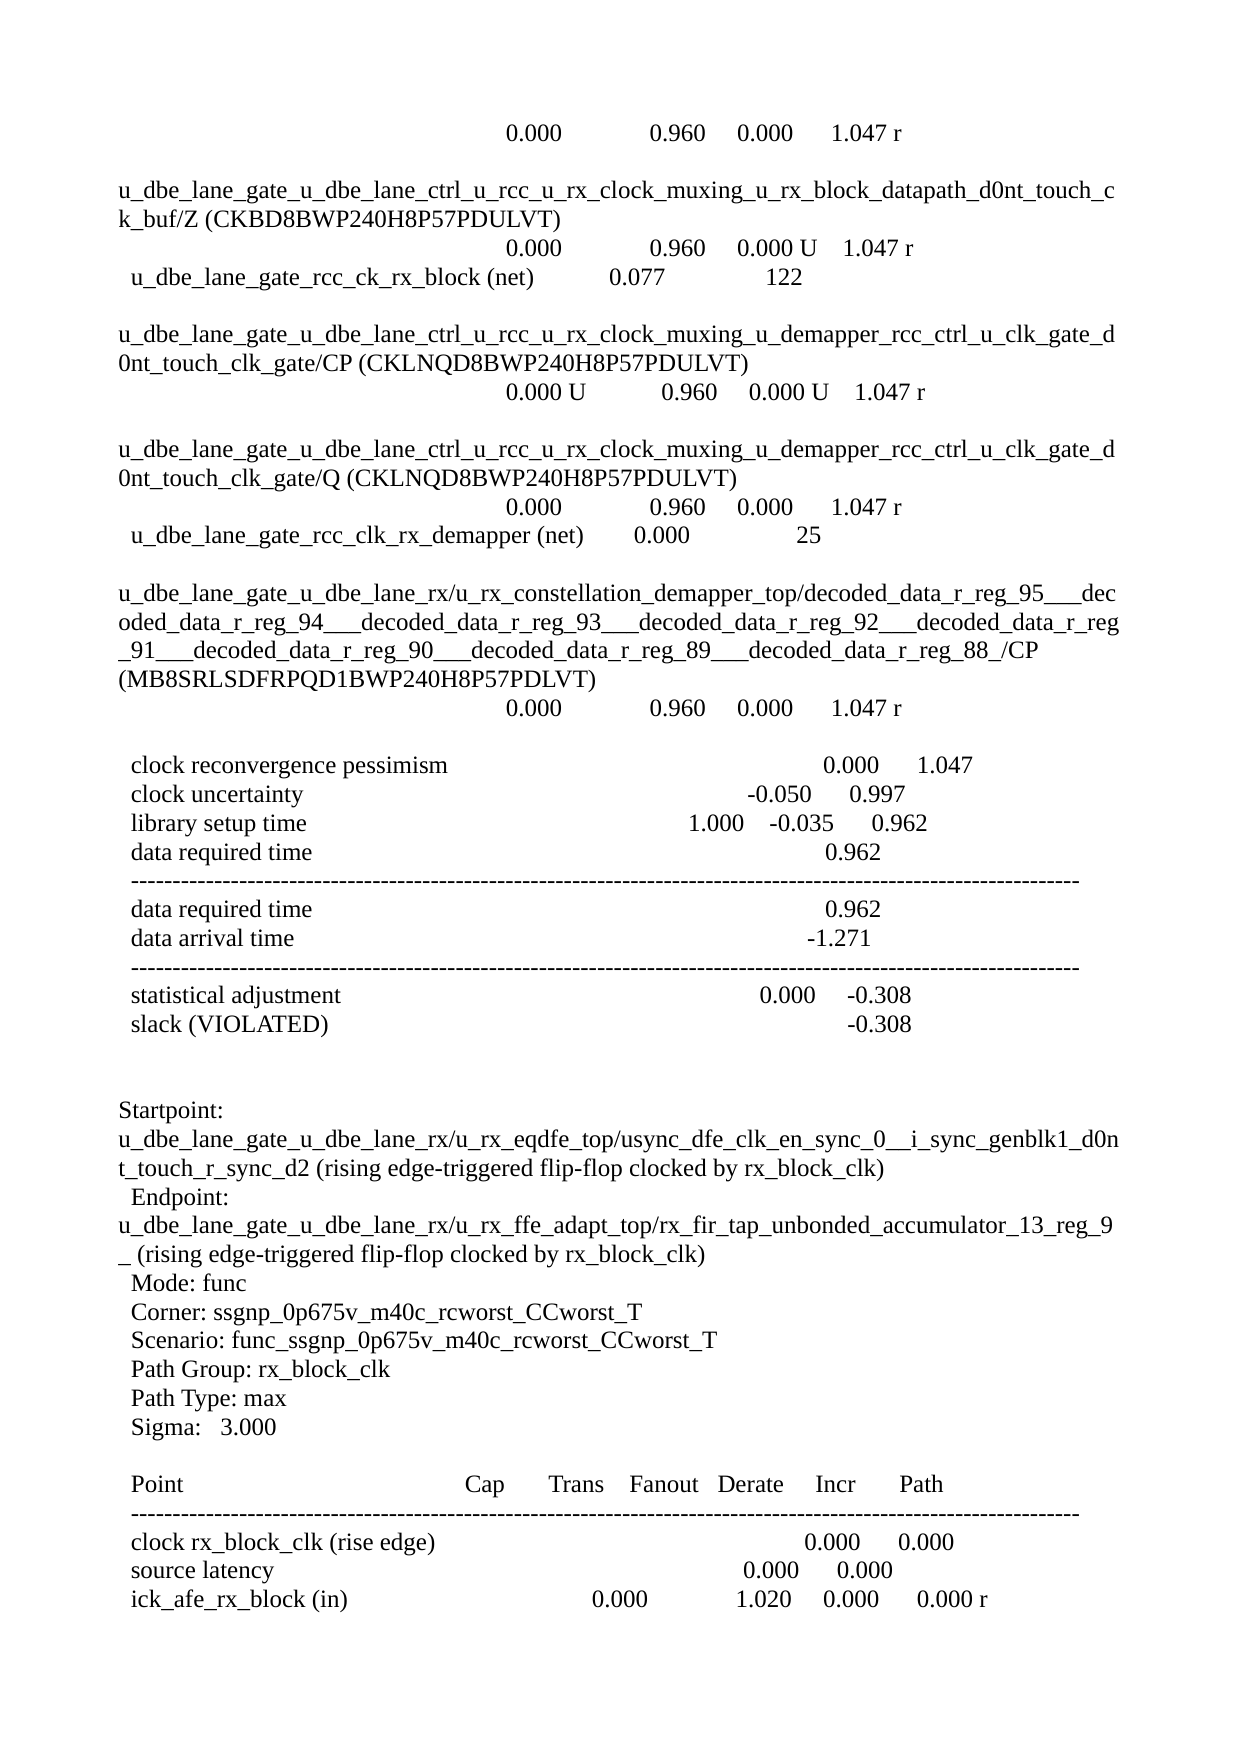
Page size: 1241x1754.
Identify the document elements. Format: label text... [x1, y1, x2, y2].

text 0.000 0.960 0.000 U 1.047 r [118, 233, 1122, 262]
text library setup time 1.000 -0.035 0.962 [118, 808, 1122, 837]
text 0.000 0.960 0.000 1.047 r [118, 118, 1122, 147]
text statistical adjustment 0.000 -0.308 [118, 981, 1122, 1009]
text clock reconvergence pessimism 0.000 1.047 [118, 751, 1122, 779]
text slack (VIOLATED) -0.308 [118, 1009, 1122, 1038]
text Sigma: 3.000 [118, 1412, 1122, 1441]
text u_dbe_lane_gate_u_dbe_lane_rx/u_rx_constellation_demapper_top/decoded_data_r_reg_95___decoded_data_r_reg_94___decoded_data_r_reg_93___decoded_data_r_reg_92___decoded_data_r_reg_91___decoded_data_r_reg_90___decoded_data_r_reg_89___decoded_data_r_reg_88_/CP (MB8SRLSDFRPQD1BWP240H8P57PDLVT) [118, 549, 1122, 693]
text 0.000 0.960 0.000 1.047 r [118, 492, 1122, 521]
text data required time 0.962 [118, 894, 1122, 923]
text u_dbe_lane_gate_u_dbe_lane_ctrl_u_rcc_u_rx_clock_muxing_u_rx_block_datapath_d0nt_touch_ck_buf/Z (CKBD8BWP240H8P57PDULVT) [118, 147, 1122, 233]
text Startpoint: u_dbe_lane_gate_u_dbe_lane_rx/u_rx_eqdfe_top/usync_dfe_clk_en_sync_0__i_sync_genblk1_d0nt_touch_r_sync_d2 (rising edge-triggered flip-flop clocked by rx_block_clk) [118, 1096, 1122, 1182]
text source latency 0.000 0.000 [118, 1556, 1122, 1584]
text Path Group: rx_block_clk [118, 1354, 1122, 1383]
text clock uncertainty -0.050 0.997 [118, 779, 1122, 808]
text u_dbe_lane_gate_rcc_clk_rx_demapper (net) 0.000 25 [118, 521, 1122, 549]
text ------------------------------------------------------------------------------------------------------------------ [118, 952, 1122, 981]
text Point Cap Trans Fanout Derate Incr Path [118, 1469, 1122, 1498]
text Endpoint: u_dbe_lane_gate_u_dbe_lane_rx/u_rx_ffe_adapt_top/rx_fir_tap_unbonded_accumulator_13_reg_9_ (rising edge-triggered flip-flop clocked by rx_block_clk) [118, 1182, 1122, 1268]
text Corner: ssgnp_0p675v_m40c_rcworst_CCworst_T [118, 1297, 1122, 1326]
text 0.000 0.960 0.000 1.047 r [118, 693, 1122, 722]
text ------------------------------------------------------------------------------------------------------------------ [118, 1498, 1122, 1527]
text data required time 0.962 [118, 837, 1122, 866]
text u_dbe_lane_gate_rcc_ck_rx_block (net) 0.077 122 [118, 262, 1122, 291]
text ------------------------------------------------------------------------------------------------------------------ [118, 866, 1122, 894]
text u_dbe_lane_gate_u_dbe_lane_ctrl_u_rcc_u_rx_clock_muxing_u_demapper_rcc_ctrl_u_clk_gate_d0nt_touch_clk_gate/Q (CKLNQD8BWP240H8P57PDULVT) [118, 406, 1122, 492]
text 0.000 U 0.960 0.000 U 1.047 r [118, 377, 1122, 406]
text data arrival time -1.271 [118, 923, 1122, 952]
text Scenario: func_ssgnp_0p675v_m40c_rcworst_CCworst_T [118, 1326, 1122, 1354]
text ick_afe_rx_block (in) 0.000 1.020 0.000 0.000 r [118, 1584, 1122, 1613]
text Path Type: max [118, 1383, 1122, 1412]
text clock rx_block_clk (rise edge) 0.000 0.000 [118, 1527, 1122, 1556]
text u_dbe_lane_gate_u_dbe_lane_ctrl_u_rcc_u_rx_clock_muxing_u_demapper_rcc_ctrl_u_clk_gate_d0nt_touch_clk_gate/CP (CKLNQD8BWP240H8P57PDULVT) [118, 291, 1122, 377]
text Mode: func [118, 1268, 1122, 1297]
